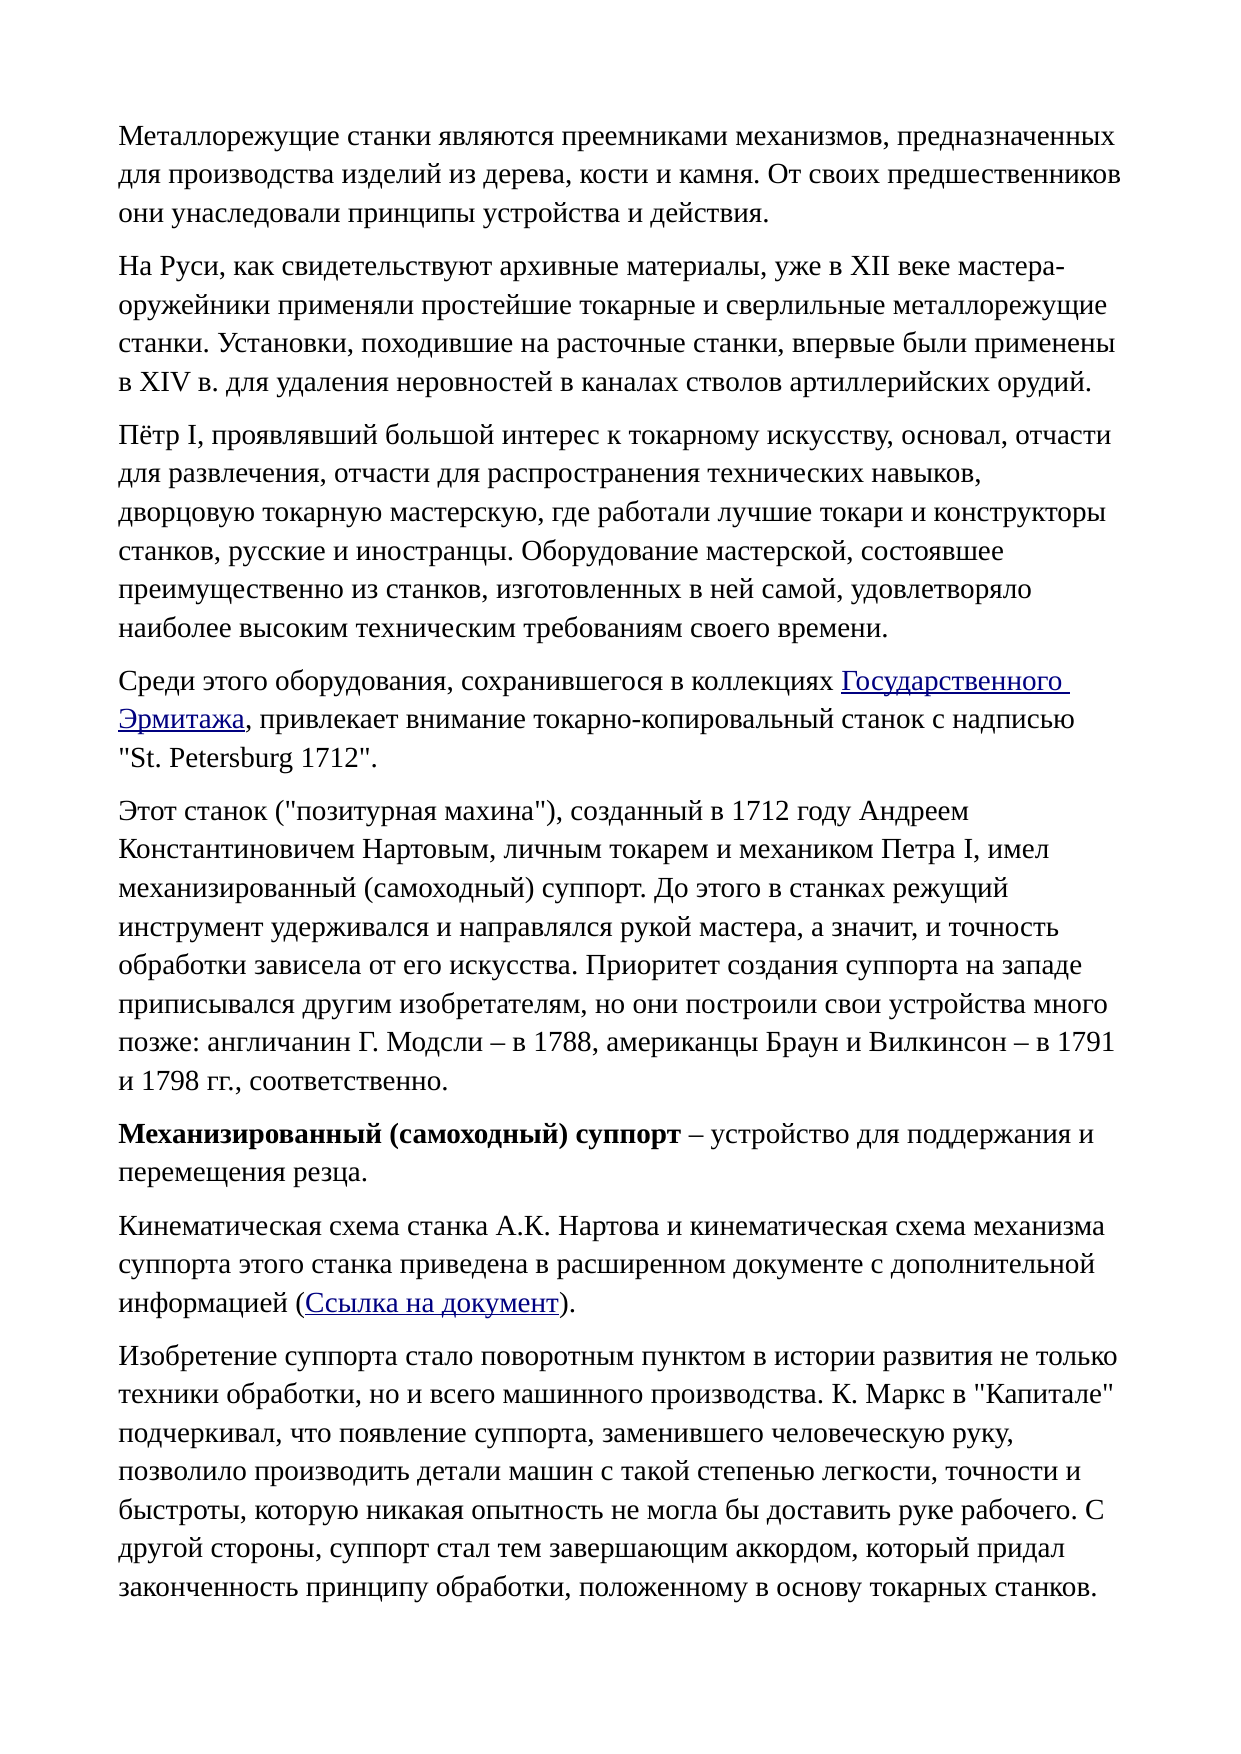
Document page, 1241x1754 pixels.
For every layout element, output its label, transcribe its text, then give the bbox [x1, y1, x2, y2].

text Металлорежущие станки являются преемниками механизмов, предназначенных для производства изделий из дерева, кости и камня. От своих предшественников они унаследовали принципы устройства и действия. [118, 118, 1122, 229]
text Этот станок ("позитурная махина"), созданный в 1712 году Андреем Константиновичем Нартовым, личным токарем и механиком Петра I, имел механизированный (самоходный) суппорт. До этого в станках режущий инструмент удерживался и направлялся рукой мастера, а значит, и точность обработки зависела от его искусства. Приоритет создания суппорта на западе приписывался другим изобретателям, но они построили свои устройства много позже: англичанин Г. Модсли – в 1788, американцы Браун и Вилкинсон – в 1791 и 1798 гг., соответственно. [118, 793, 1122, 1096]
text Пётр I, проявлявший большой интерес к токарному искусству, основал, отчасти для развлечения, отчасти для распространения технических навыков, дворцовую токарную мастерскую, где работали лучшие токари и конструкторы станков, русские и иностранцы. Оборудование мастерской, состоявшее преимущественно из станков, изготовленных в ней самой, удовлетворяло наиболее высоким техническим требованиям своего времени. [118, 417, 1122, 643]
text На Руси, как свидетельствуют архивные материалы, уже в XII веке мастера-оружейники применяли простейшие токарные и сверлильные металлорежущие станки. Установки, походившие на расточные станки, впервые были применены в XIV в. для удаления неровностей в каналах стволов артиллерийских орудий. [118, 248, 1122, 397]
text Изобретение суппорта стало поворотным пунктом в истории развития не только техники обработки, но и всего машинного производства. К. Маркс в "Капитале" подчеркивал, что появление суппорта, заменившего человеческую руку, позволило производить детали машин с такой степенью легкости, точности и быстроты, которую никакая опытность не могла бы доставить руке рабочего. С другой стороны, суппорт стал тем завершающим аккордом, который придал законченность принципу обработки, положенному в основу токарных станков. [118, 1338, 1122, 1603]
text Кинематическая схема станка А.К. Нартова и кинематическая схема механизма суппорта этого станка приведена в расширенном документе с дополнительной информацией (Ссылка на документ). [118, 1208, 1122, 1318]
text Среди этого оборудования, сохранившегося в коллекциях Государственного Эрмитажа, привлекает внимание токарно-копировальный станок с надписью "St. Petersburg 1712". [118, 663, 1122, 773]
text Механизированный (самоходный) суппорт – устройство для поддержания и перемещения резца. [118, 1116, 1122, 1188]
